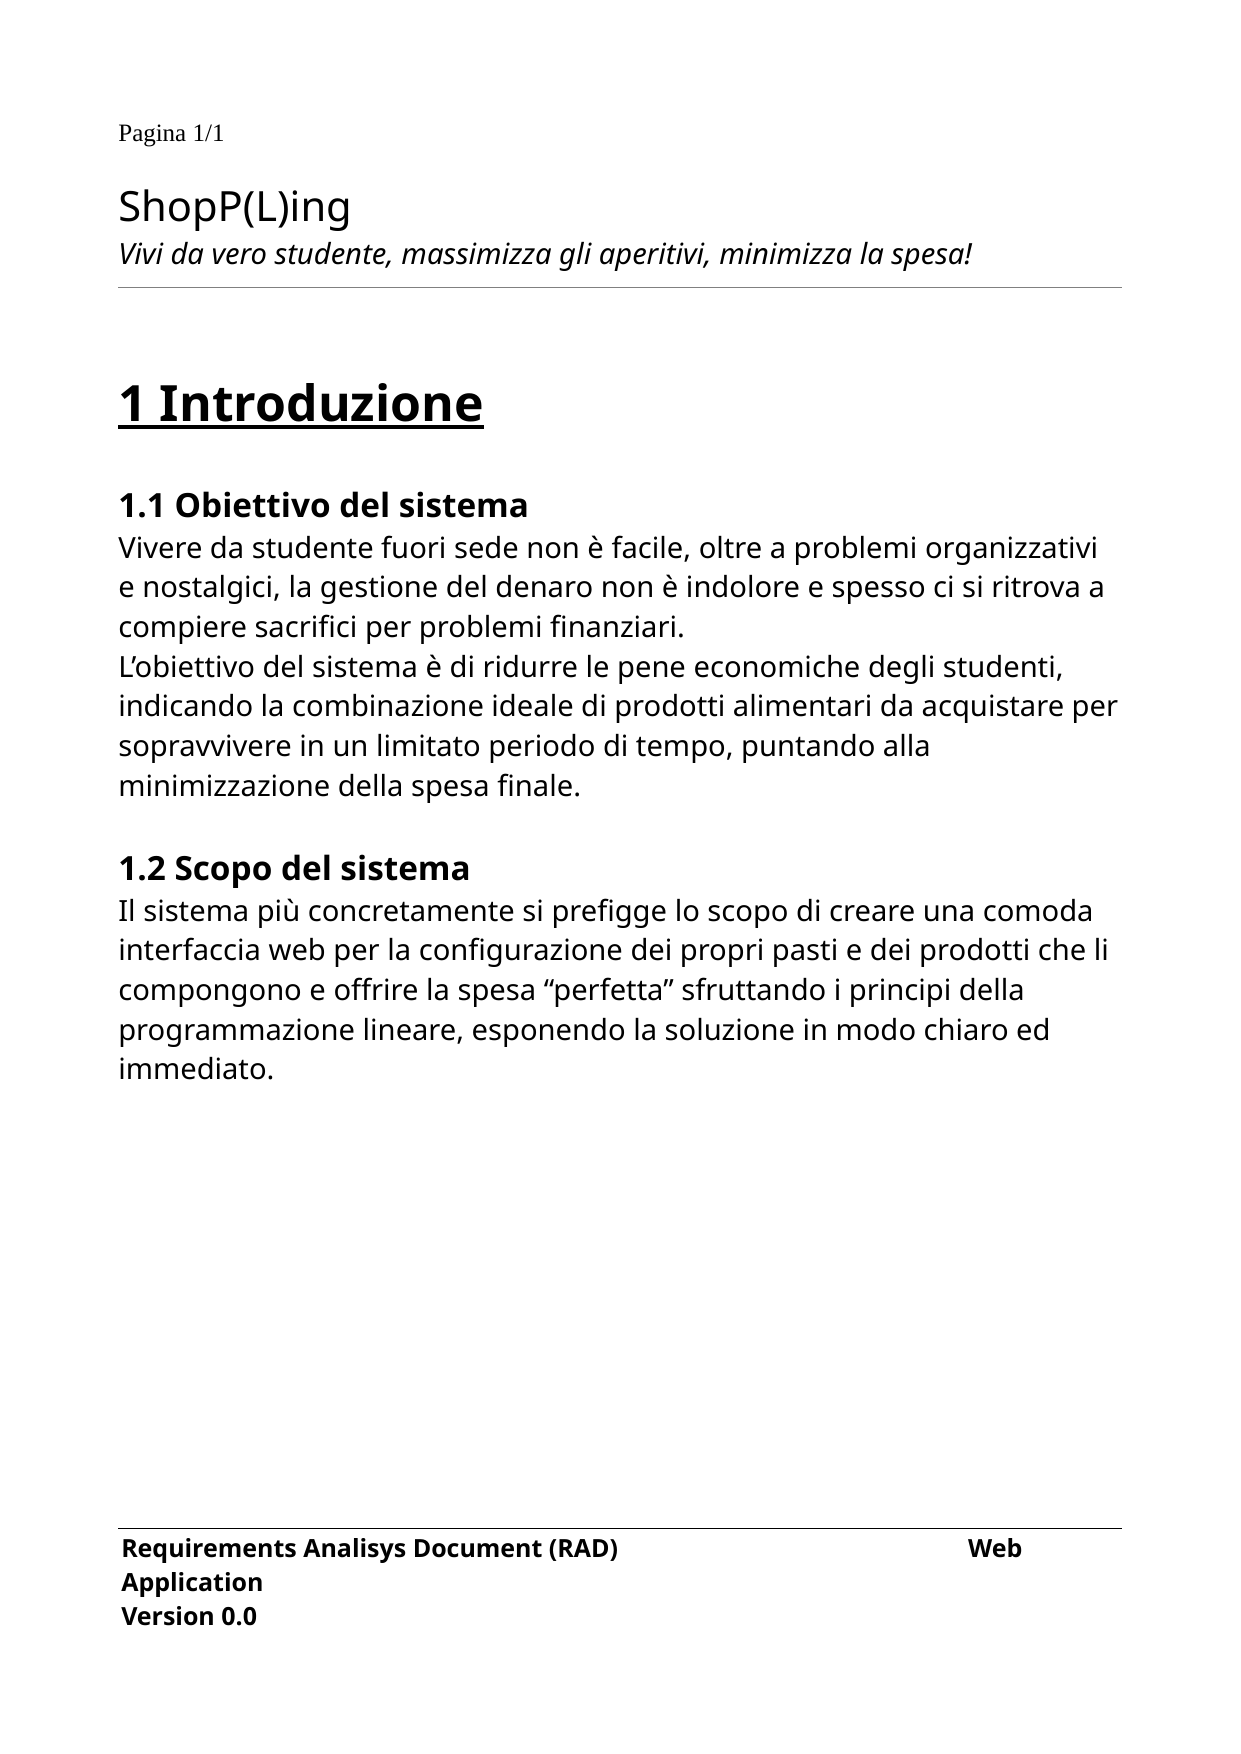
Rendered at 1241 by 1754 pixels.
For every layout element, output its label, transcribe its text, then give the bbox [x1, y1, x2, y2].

text 1.1 Obiettivo del sistema [118, 482, 1122, 527]
text 1.2 Scopo del sistema [118, 844, 1122, 890]
text L’obiettivo del sistema è di ridurre le pene economiche degli studenti, indicando la combinazione ideale di prodotti alimentari da acquistare per sopravvivere in un limitato periodo di tempo, puntando alla minimizzazione della spesa finale. [118, 646, 1122, 805]
text ShopP(L)ing [118, 176, 1122, 233]
text 1 Introduzione [118, 368, 1122, 436]
text Il sistema più concretamente si prefigge lo scopo di creare una comoda interfaccia web per la configurazione dei propri pasti e dei prodotti che li compongono e offrire la spesa “perfetta” sfruttando i principi della programmazione lineare, esponendo la soluzione in modo chiaro ed immediato. [118, 890, 1122, 1088]
text Vivere da studente fuori sede non è facile, oltre a problemi organizzativi e nostalgici, la gestione del denaro non è indolore e spesso ci si ritrova a compiere sacrifici per problemi finanziari. [118, 527, 1122, 646]
text Vivi da vero studente, massimizza gli aperitivi, minimizza la spesa! [118, 233, 1122, 273]
